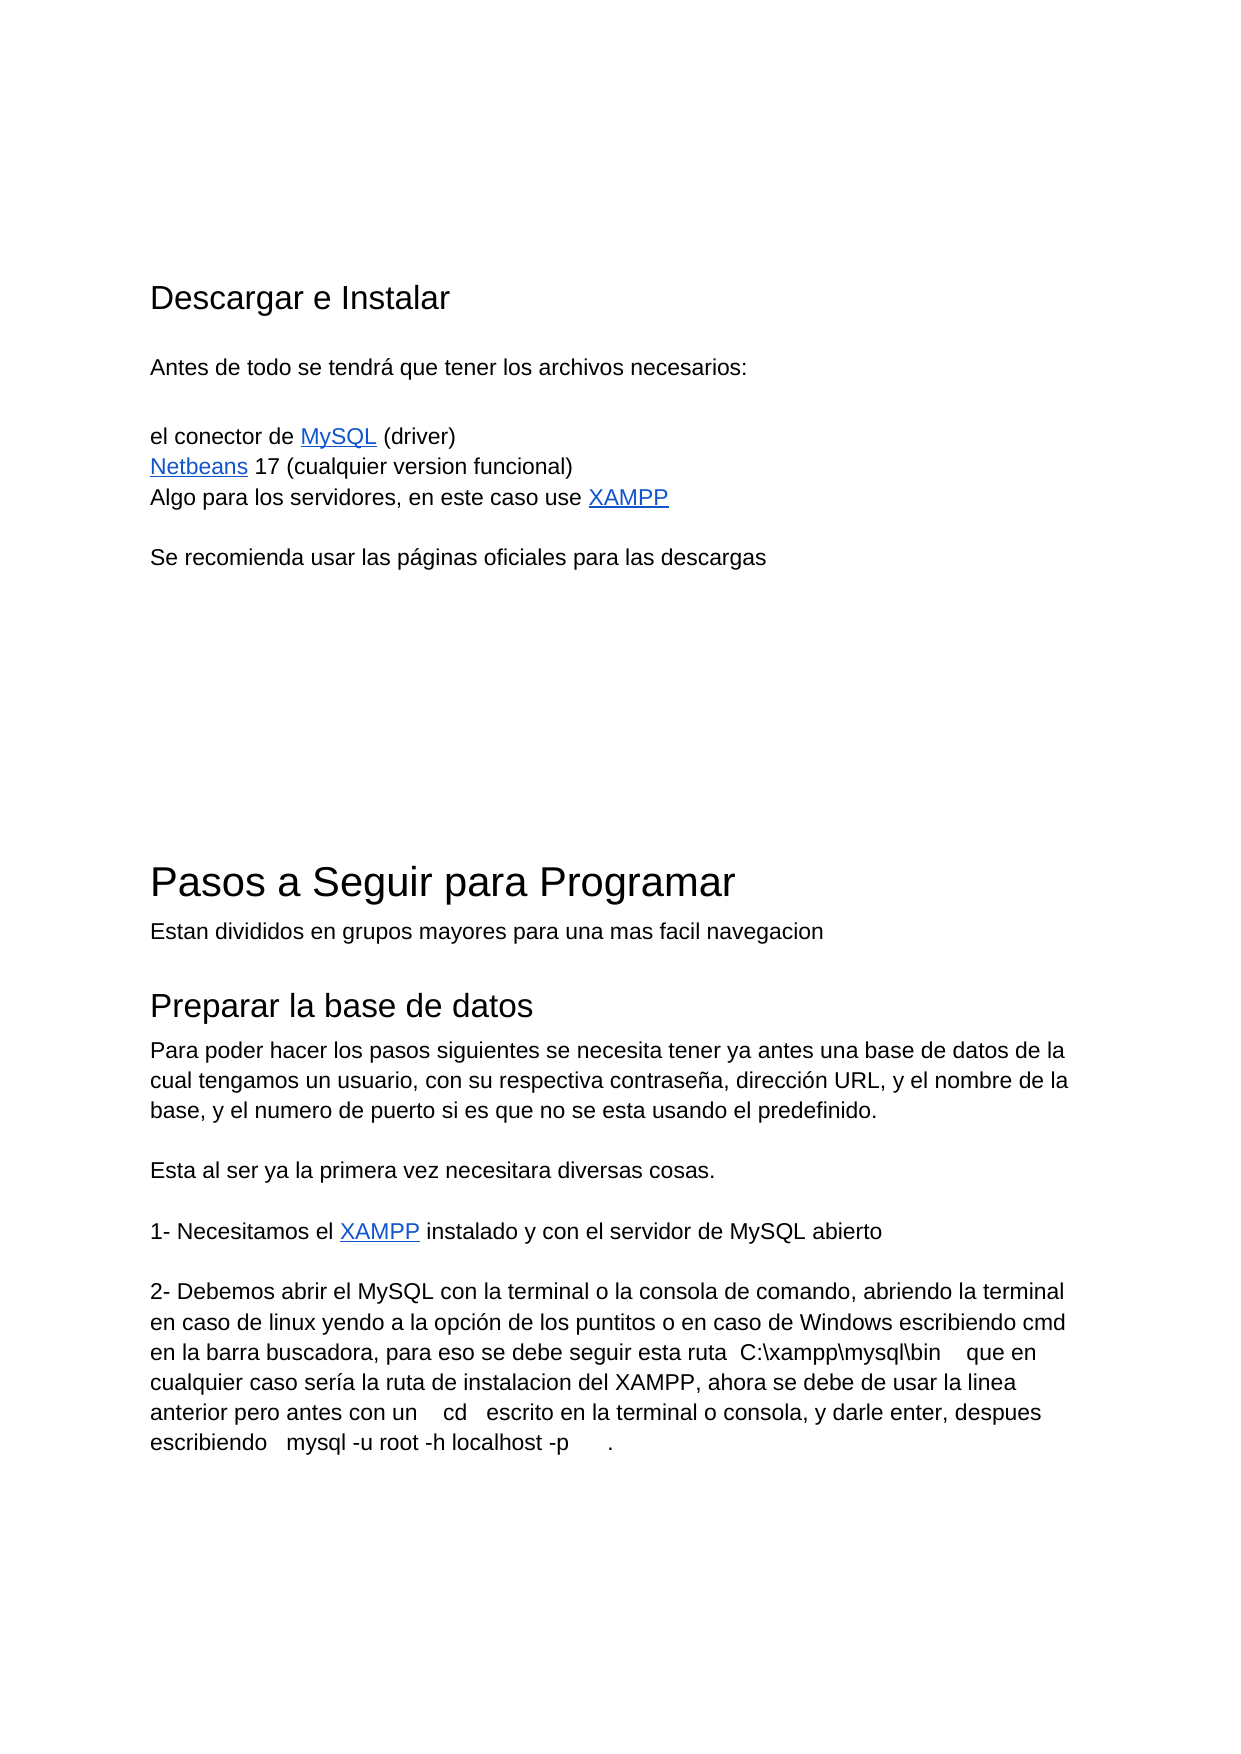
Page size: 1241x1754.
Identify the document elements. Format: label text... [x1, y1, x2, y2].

subtitle Antes de todo se tendrá que tener los archivos necesarios: [150, 354, 1090, 380]
text Para poder hacer los pasos siguientes se necesita tener ya antes una base de datos de la cual tengamos un usuario, con su respectiva contraseña, dirección URL, y el nombre de la base, y el numero de puerto si es que no se esta usando el predefinido. [150, 1037, 1090, 1123]
text 2- Debemos abrir el MySQL con la terminal o la consola de comando, abriendo la terminal en caso de linux yendo a la opción de los puntitos o en caso de Windows escribiendo cmd en la barra buscadora, para eso se debe seguir esta ruta C:\xampp\mysql\bin que en cualquier caso sería la ruta de instalacion del XAMPP, ahora se debe de usar la linea anterior pero antes con un cd escrito en la terminal o consola, y darle enter, despues escribiendo mysql -u root -h localhost -p . [150, 1278, 1090, 1456]
text 1- Necesitamos el XAMPP instalado y con el servidor de MySQL abierto [150, 1218, 1090, 1244]
text el conector de MySQL (driver) [150, 423, 1090, 449]
subtitle Preparar la base de datos [150, 986, 1090, 1024]
subtitle Pasos a Seguir para Programar [150, 857, 1090, 905]
text Estan divididos en grupos mayores para una mas facil navegacion [150, 918, 1090, 944]
text Netbeans 17 (cualquier version funcional) [150, 453, 1090, 480]
text Esta al ser ya la primera vez necesitara diversas cosas. [150, 1157, 1090, 1184]
subtitle Descargar e Instalar [150, 278, 1090, 317]
text Se recomienda usar las páginas oficiales para las descargas [150, 544, 1090, 570]
text Algo para los servidores, en este caso use XAMPP [150, 483, 1090, 510]
